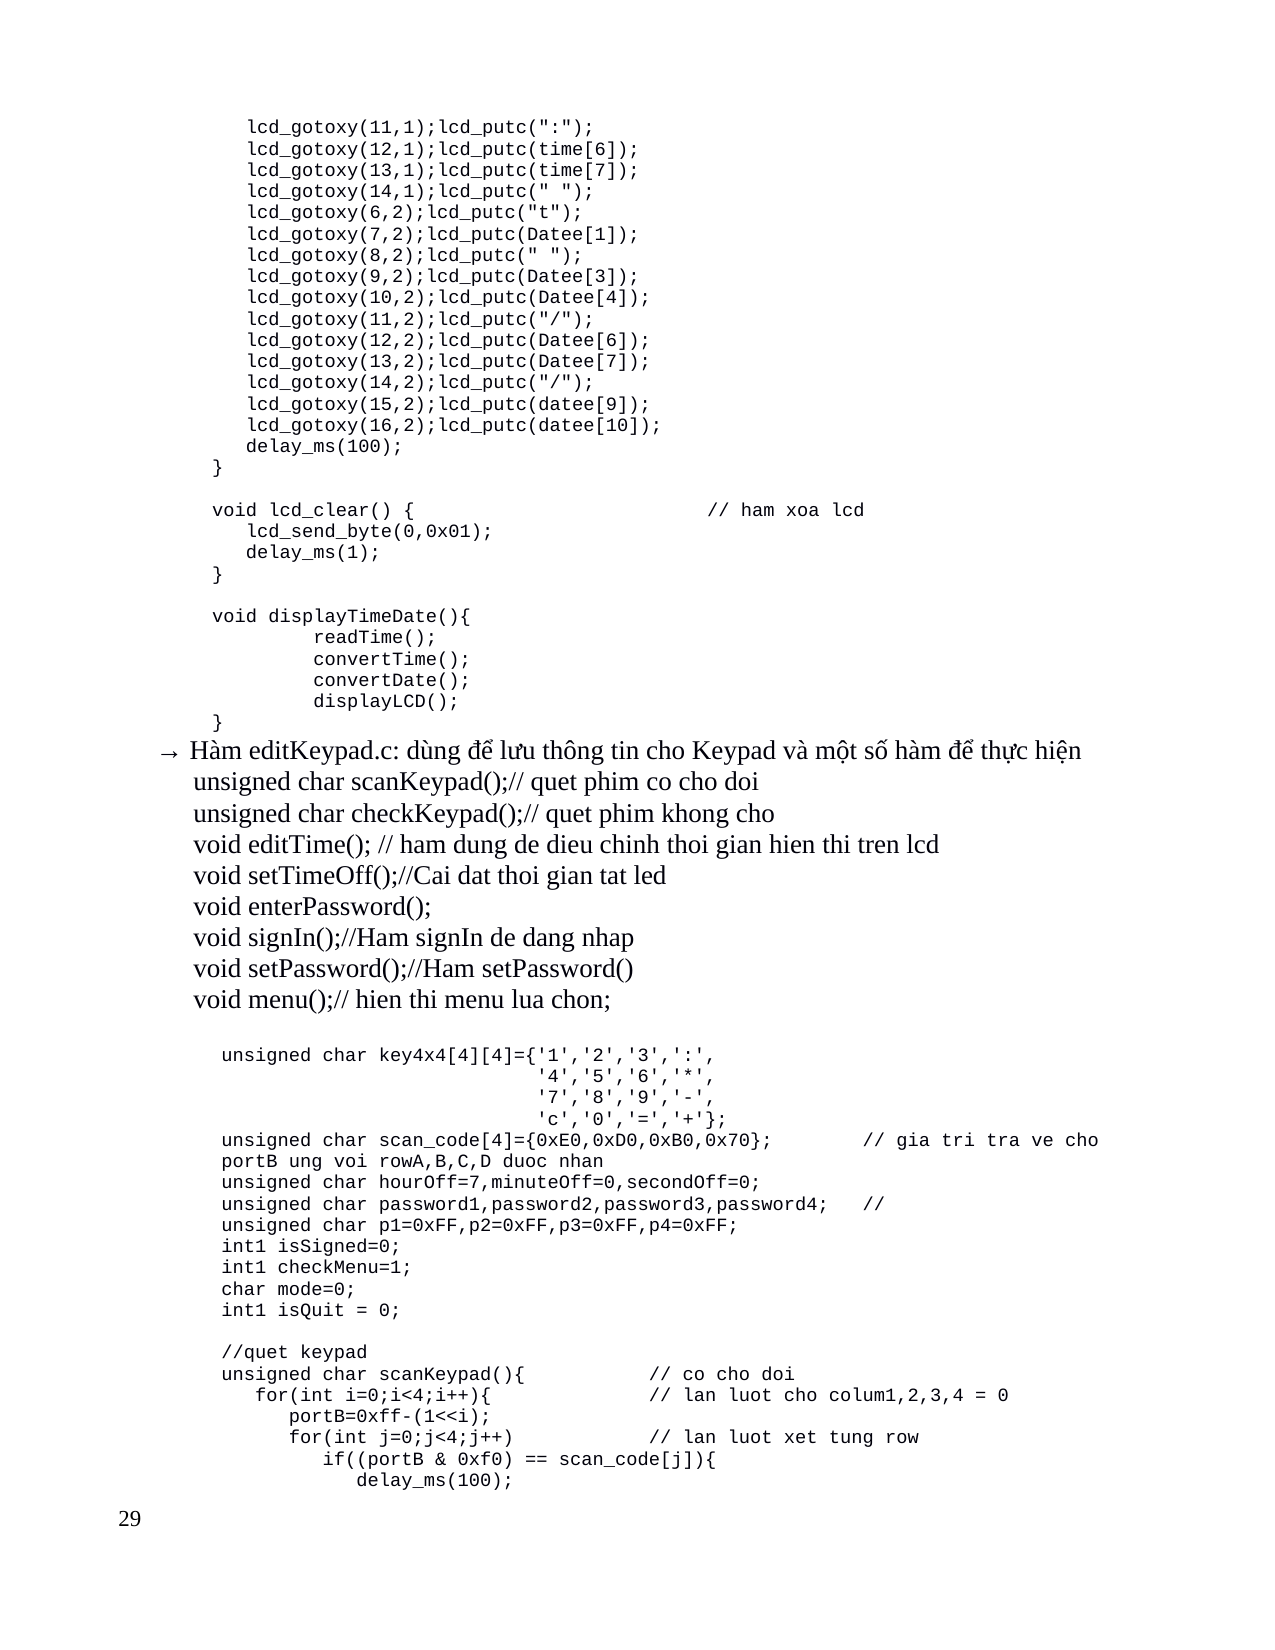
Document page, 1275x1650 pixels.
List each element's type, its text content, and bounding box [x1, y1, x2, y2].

text convertDate(); [212, 671, 1157, 692]
text for(int i=0;i<4;i++){ // lan luot cho colum1,2,3,4 = 0 [221, 1386, 1157, 1407]
text void editTime(); // ham dung de dieu chinh thoi gian hien thi tren lcd [193, 828, 1157, 859]
text lcd_gotoxy(7,2);lcd_putc(Datee[1]); [212, 224, 1157, 246]
text lcd_send_byte(0,0x01); [212, 522, 1157, 543]
text lcd_gotoxy(14,1);lcd_putc(" "); [212, 182, 1157, 203]
text lcd_gotoxy(10,2);lcd_putc(Datee[4]); [212, 288, 1157, 309]
text lcd_gotoxy(16,2);lcd_putc(datee[10]); [212, 416, 1157, 437]
text lcd_gotoxy(8,2);lcd_putc(" "); [212, 246, 1157, 267]
text } [212, 564, 1157, 586]
text void lcd_clear() { // ham xoa lcd [212, 501, 1157, 522]
text lcd_gotoxy(14,2);lcd_putc("/"); [212, 373, 1157, 394]
text readTime(); [212, 628, 1157, 649]
text void setPassword();//Ham setPassword() [193, 952, 1157, 983]
text unsigned char password1,password2,password3,password4; // [221, 1194, 1157, 1216]
text 'c','0','=','+'}; [221, 1109, 1157, 1131]
text void signIn();//Ham signIn de dang nhap [193, 921, 1157, 952]
text delay_ms(100); [212, 437, 1157, 458]
text lcd_gotoxy(6,2);lcd_putc("t"); [212, 203, 1157, 224]
text char mode=0; [221, 1279, 1157, 1301]
text lcd_gotoxy(15,2);lcd_putc(datee[9]); [212, 394, 1157, 416]
text lcd_gotoxy(11,2);lcd_putc("/"); [212, 309, 1157, 331]
text } [212, 458, 1157, 479]
text } [212, 713, 1157, 734]
text int1 isSigned=0; [221, 1237, 1157, 1258]
text displayLCD(); [212, 692, 1157, 713]
text lcd_gotoxy(13,2);lcd_putc(Datee[7]); [212, 352, 1157, 373]
text lcd_gotoxy(9,2);lcd_putc(Datee[3]); [212, 267, 1157, 288]
text unsigned char key4x4[4][4]={'1','2','3',':', [221, 1046, 1157, 1067]
text '7','8','9','-', [221, 1088, 1157, 1109]
text lcd_gotoxy(12,2);lcd_putc(Datee[6]); [212, 331, 1157, 352]
text convertTime(); [212, 649, 1157, 671]
text unsigned char hourOff=7,minuteOff=0,secondOff=0; [221, 1173, 1157, 1194]
text for(int j=0;j<4;j++) // lan luot xet tung row [221, 1428, 1157, 1449]
text int1 isQuit = 0; [221, 1301, 1157, 1322]
text delay_ms(1); [212, 543, 1157, 564]
text if((portB & 0xf0) == scan_code[j]){ [221, 1449, 1157, 1471]
text unsigned char scanKeypad(){ // co cho doi [221, 1364, 1157, 1386]
text lcd_gotoxy(11,1);lcd_putc(":"); [212, 118, 1157, 139]
text int1 checkMenu=1; [221, 1258, 1157, 1279]
text unsigned char checkKeypad();// quet phim khong cho [193, 797, 1157, 828]
text lcd_gotoxy(13,1);lcd_putc(time[7]); [212, 161, 1157, 182]
text unsigned char p1=0xFF,p2=0xFF,p3=0xFF,p4=0xFF; [221, 1216, 1157, 1237]
text void setTimeOff();//Cai dat thoi gian tat led [193, 859, 1157, 890]
text → Hàm editKeypad.c: dùng để lưu thông tin cho Keypad và một số hàm để thực hiện [156, 734, 1157, 766]
text unsigned char scanKeypad();// quet phim co cho doi [193, 766, 1157, 797]
text '4','5','6','*', [221, 1067, 1157, 1088]
text void menu();// hien thi menu lua chon; [193, 983, 1157, 1015]
text unsigned char scan_code[4]={0xE0,0xD0,0xB0,0x70}; // gia tri tra ve cho portB ung voi rowA,B,C,D duoc nhan [221, 1131, 1157, 1173]
text void enterPassword(); [193, 890, 1157, 921]
text portB=0xff-(1<<i); [221, 1407, 1157, 1428]
text void displayTimeDate(){ [212, 607, 1157, 628]
text delay_ms(100); [221, 1471, 1157, 1492]
text lcd_gotoxy(12,1);lcd_putc(time[6]); [212, 139, 1157, 161]
text //quet keypad [221, 1343, 1157, 1364]
